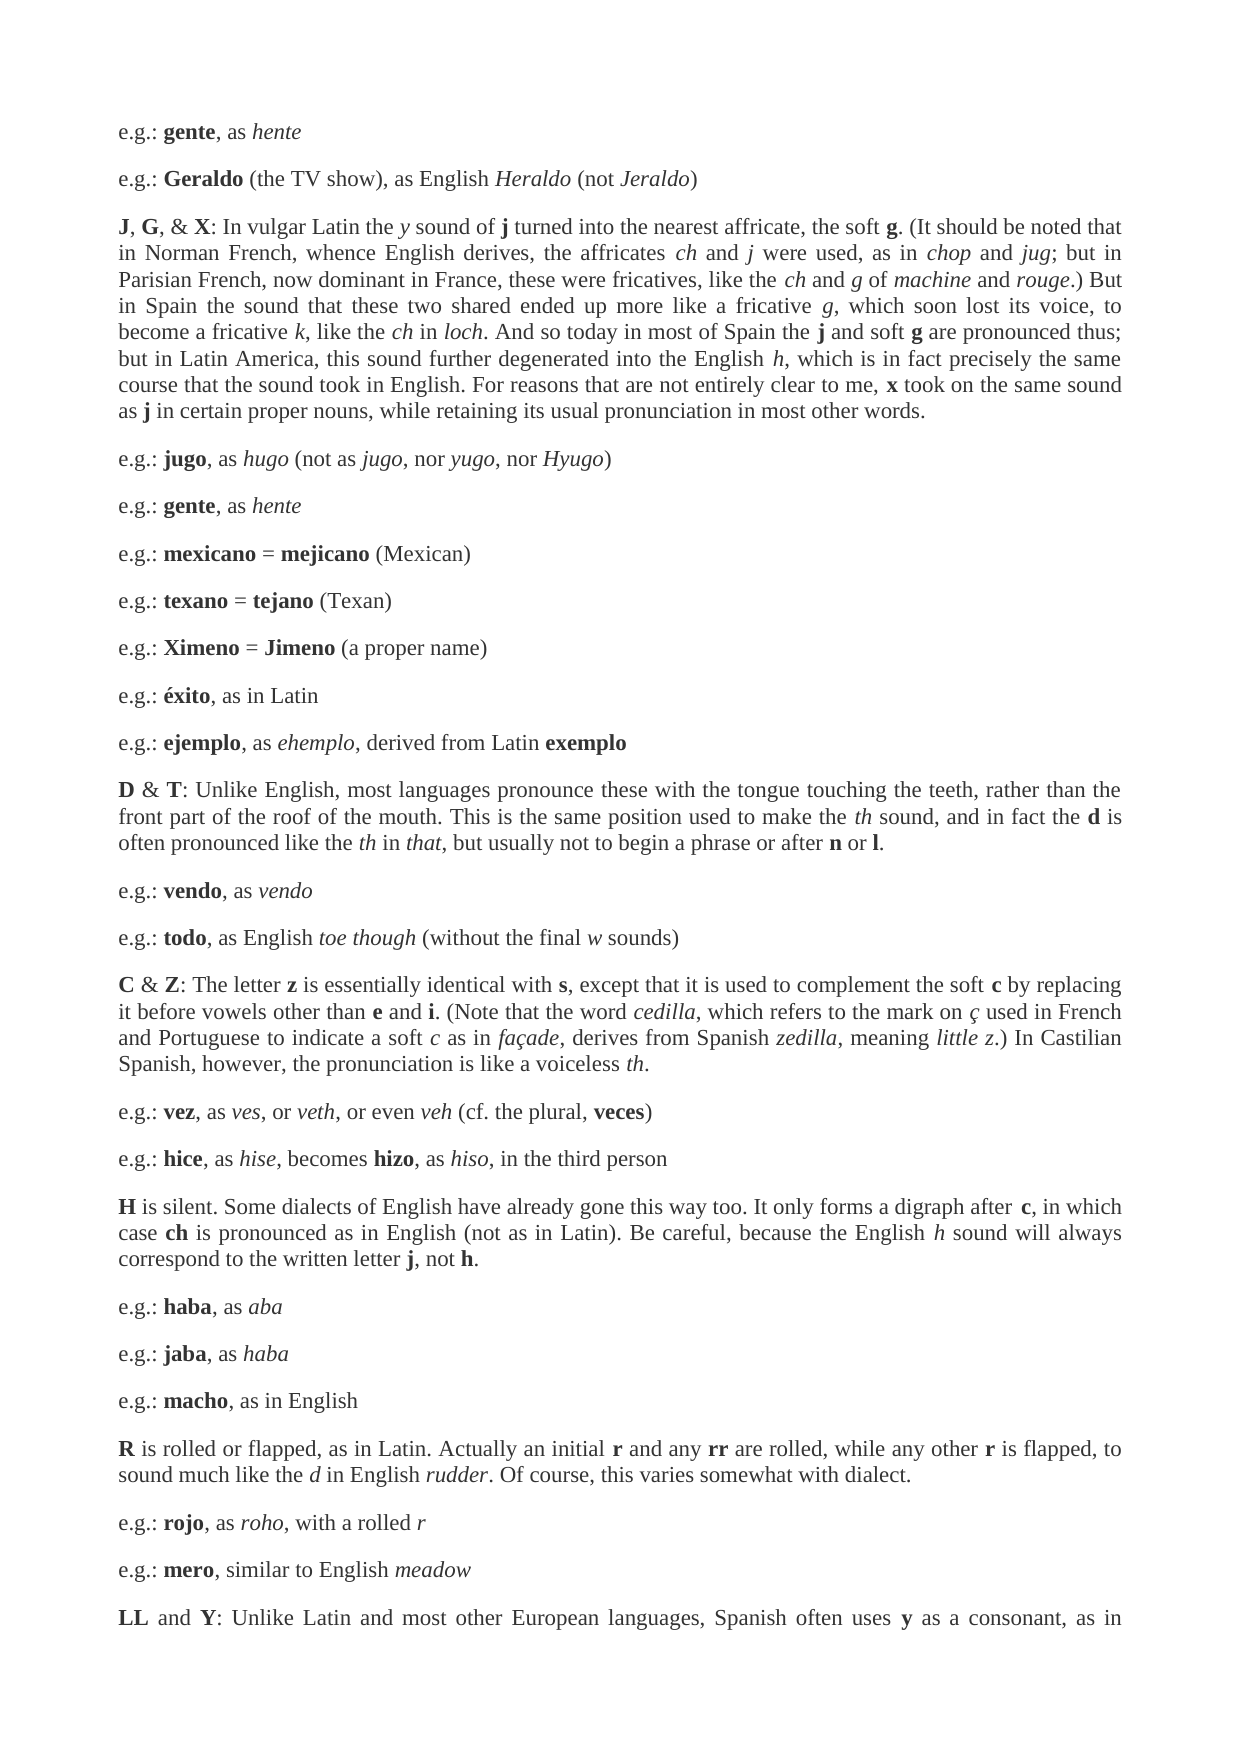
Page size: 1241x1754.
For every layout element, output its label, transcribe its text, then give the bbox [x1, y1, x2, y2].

text e.g.: vez, as ves, or veth, or even veh (cf. the plural, veces) [118, 1098, 1122, 1124]
text e.g.: macho, as in English [118, 1388, 1122, 1414]
text e.g.: texano = tejano (Texan) [118, 587, 1122, 613]
text H is silent. Some dialects of English have already gone this way too. It only forms a digraph after c, in which case ch is pronounced as in English (not as in Latin). Be careful, because the English h sound will always correspond to the written letter j, not h. [118, 1193, 1122, 1272]
text LL and Y: Unlike Latin and most other European languages, Spanish often uses y as a consonant, as in [118, 1603, 1122, 1630]
text e.g.: rojo, as roho, with a rolled r [118, 1509, 1122, 1535]
text R is rolled or flapped, as in Latin. Actually an initial r and any rr are rolled, while any other r is flapped, to sound much like the d in English rudder. Of course, this varies somewhat with dialect. [118, 1435, 1122, 1488]
text e.g.: haba, as aba [118, 1293, 1122, 1319]
text e.g.: gente, as hente [118, 118, 1122, 144]
text e.g.: vendo, as vendo [118, 877, 1122, 903]
text e.g.: hice, as hise, becomes hizo, as hiso, in the third person [118, 1145, 1122, 1172]
text e.g.: jugo, as hugo (not as jugo, nor yugo, nor Hyugo) [118, 445, 1122, 471]
text e.g.: gente, as hente [118, 492, 1122, 518]
text e.g.: Ximeno = Jimeno (a proper name) [118, 634, 1122, 661]
text e.g.: éxito, as in Latin [118, 682, 1122, 708]
text e.g.: jaba, as haba [118, 1340, 1122, 1367]
text e.g.: Geraldo (the TV show), as English Heraldo (not Jeraldo) [118, 166, 1122, 192]
text C & Z: The letter z is essentially identical with s, except that it is used to complement the soft c by replacing it before vowels other than e and i. (Note that the word cedilla, which refers to the mark on ç used in French and Portuguese to indicate a soft c as in façade, derives from Spanish zedilla, meaning little z.) In Castilian Spanish, however, the pronunciation is like a voiceless th. [118, 971, 1122, 1077]
text J, G, & X: In vulgar Latin the y sound of j turned into the nearest affricate, the soft g. (It should be noted that in Norman French, whence English derives, the affricates ch and j were used, as in chop and jug; but in Parisian French, now dominant in France, these were fricatives, like the ch and g of machine and rouge.) But in Spain the sound that these two shared ended up more like a fricative g, which soon lost its voice, to become a fricative k, like the ch in loch. And so today in most of Spain the j and soft g are pronounced thus; but in Latin America, this sound further degenerated into the English h, which is in fact precisely the same course that the sound took in English. For reasons that are not entirely clear to me, x took on the same sound as j in certain proper nouns, while retaining its usual pronunciation in most other words. [118, 213, 1122, 424]
text D & T: Unlike English, most languages pronounce these with the tongue touching the teeth, rather than the front part of the roof of the mouth. This is the same position used to make the th sound, and in fact the d is often pronounced like the th in that, but usually not to begin a phrase or after n or l. [118, 777, 1122, 856]
text e.g.: mexicano = mejicano (Mexican) [118, 539, 1122, 566]
text e.g.: ejemplo, as ehemplo, derived from Latin exemplo [118, 729, 1122, 756]
text e.g.: mero, similar to English meadow [118, 1556, 1122, 1582]
text e.g.: todo, as English toe though (without the final w sounds) [118, 924, 1122, 950]
